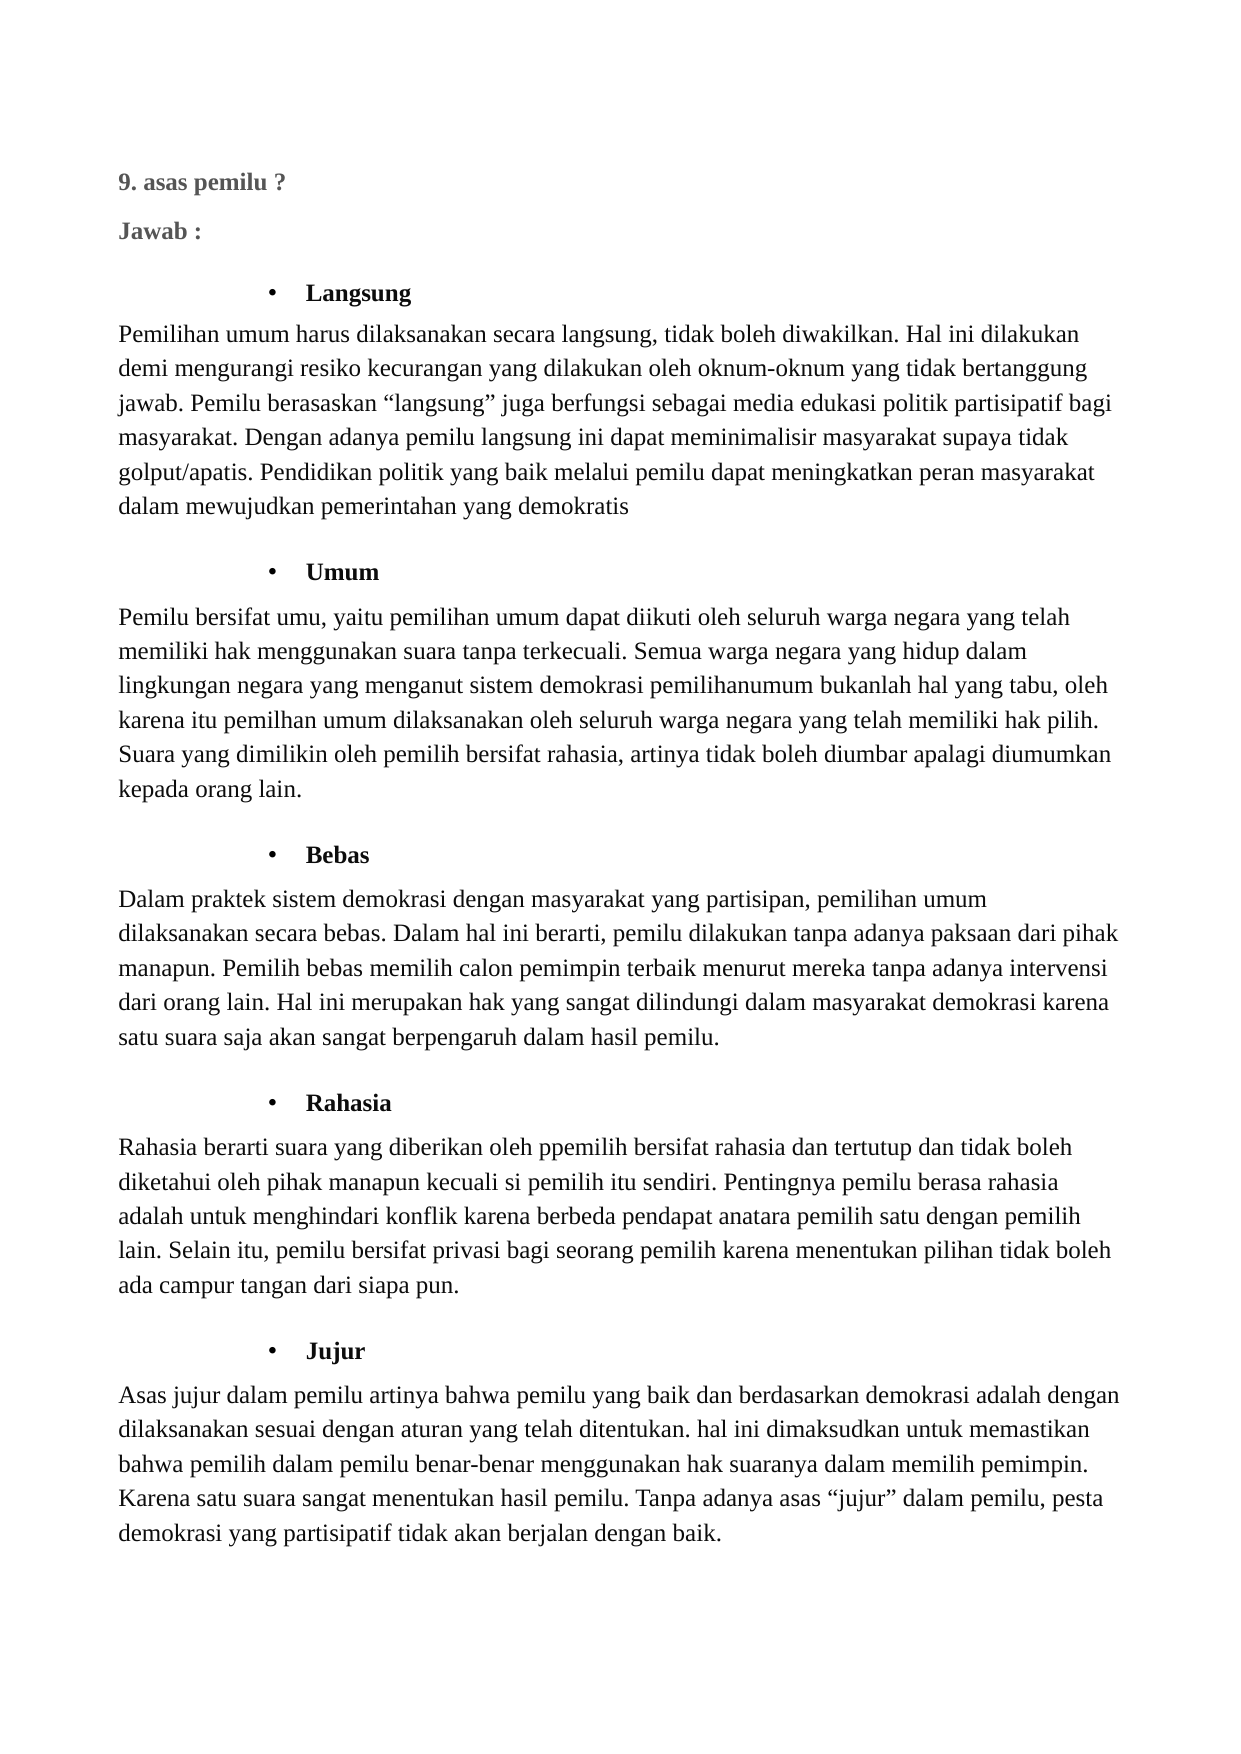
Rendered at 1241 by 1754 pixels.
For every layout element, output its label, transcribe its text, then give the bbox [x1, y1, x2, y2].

list Pemilihan umum harus dilaksanakan secara langsung, tidak boleh diwakilkan. Hal ini dilakukan demi mengurangi resiko kecurangan yang dilakukan oleh oknum-oknum yang tidak bertanggung jawab. Pemilu berasaskan “langsung” juga berfungsi sebagai media edukasi politik partisipatif bagi masyarakat. Dengan adanya pemilu langsung ini dapat meminimalisir masyarakat supaya tidak golput/apatis. Pendidikan politik yang baik melalui pemilu dapat meningkatkan peran masyarakat dalam mewujudkan pemerintahan yang demokratis [118, 319, 1122, 520]
subtitle Langsung [268, 278, 1122, 307]
subtitle Bebas [268, 840, 1122, 868]
list Dalam praktek sistem demokrasi dengan masyarakat yang partisipan, pemilihan umum dilaksanakan secara bebas. Dalam hal ini berarti, pemilu dilakukan tanpa adanya paksaan dari pihak manapun. Pemilih bebas memilih calon pemimpin terbaik menurut mereka tanpa adanya intervensi dari orang lain. Hal ini merupakan hak yang sangat dilindungi dalam masyarakat demokrasi karena satu suara saja akan sangat berpengaruh dalam hasil pemilu. [118, 884, 1122, 1051]
subtitle Umum [268, 557, 1122, 586]
list Rahasia berarti suara yang diberikan oleh ppemilih bersifat rahasia dan tertutup dan tidak boleh diketahui oleh pihak manapun kecuali si pemilih itu sendiri. Pentingnya pemilu berasa rahasia adalah untuk menghindari konflik karena berbeda pendapat anatara pemilih satu dengan pemilih lain. Selain itu, pemilu bersifat privasi bagi seorang pemilih karena menentukan pilihan tidak boleh ada campur tangan dari siapa pun. [118, 1132, 1122, 1299]
subtitle Rahasia [268, 1088, 1122, 1116]
list Pemilu bersifat umu, yaitu pemilihan umum dapat diikuti oleh seluruh warga negara yang telah memiliki hak menggunakan suara tanpa terkecuali. Semua warga negara yang hidup dalam lingkungan negara yang menganut sistem demokrasi pemilihanumum bukanlah hal yang tabu, oleh karena itu pemilhan umum dilaksanakan oleh seluruh warga negara yang telah memiliki hak pilih. Suara yang dimilikin oleh pemilih bersifat rahasia, artinya tidak boleh diumbar apalagi diumumkan kepada orang lain. [118, 602, 1122, 803]
subtitle Jujur [268, 1336, 1122, 1364]
text Jawab : [118, 216, 1122, 245]
text 9. asas pemilu ? [118, 167, 1122, 196]
list Asas jujur dalam pemilu artinya bahwa pemilu yang baik dan berdasarkan demokrasi adalah dengan dilaksanakan sesuai dengan aturan yang telah ditentukan. hal ini dimaksudkan untuk memastikan bahwa pemilih dalam pemilu benar-benar menggunakan hak suaranya dalam memilih pemimpin. Karena satu suara sangat menentukan hasil pemilu. Tanpa adanya asas “jujur” dalam pemilu, pesta demokrasi yang partisipatif tidak akan berjalan dengan baik. [118, 1380, 1122, 1547]
